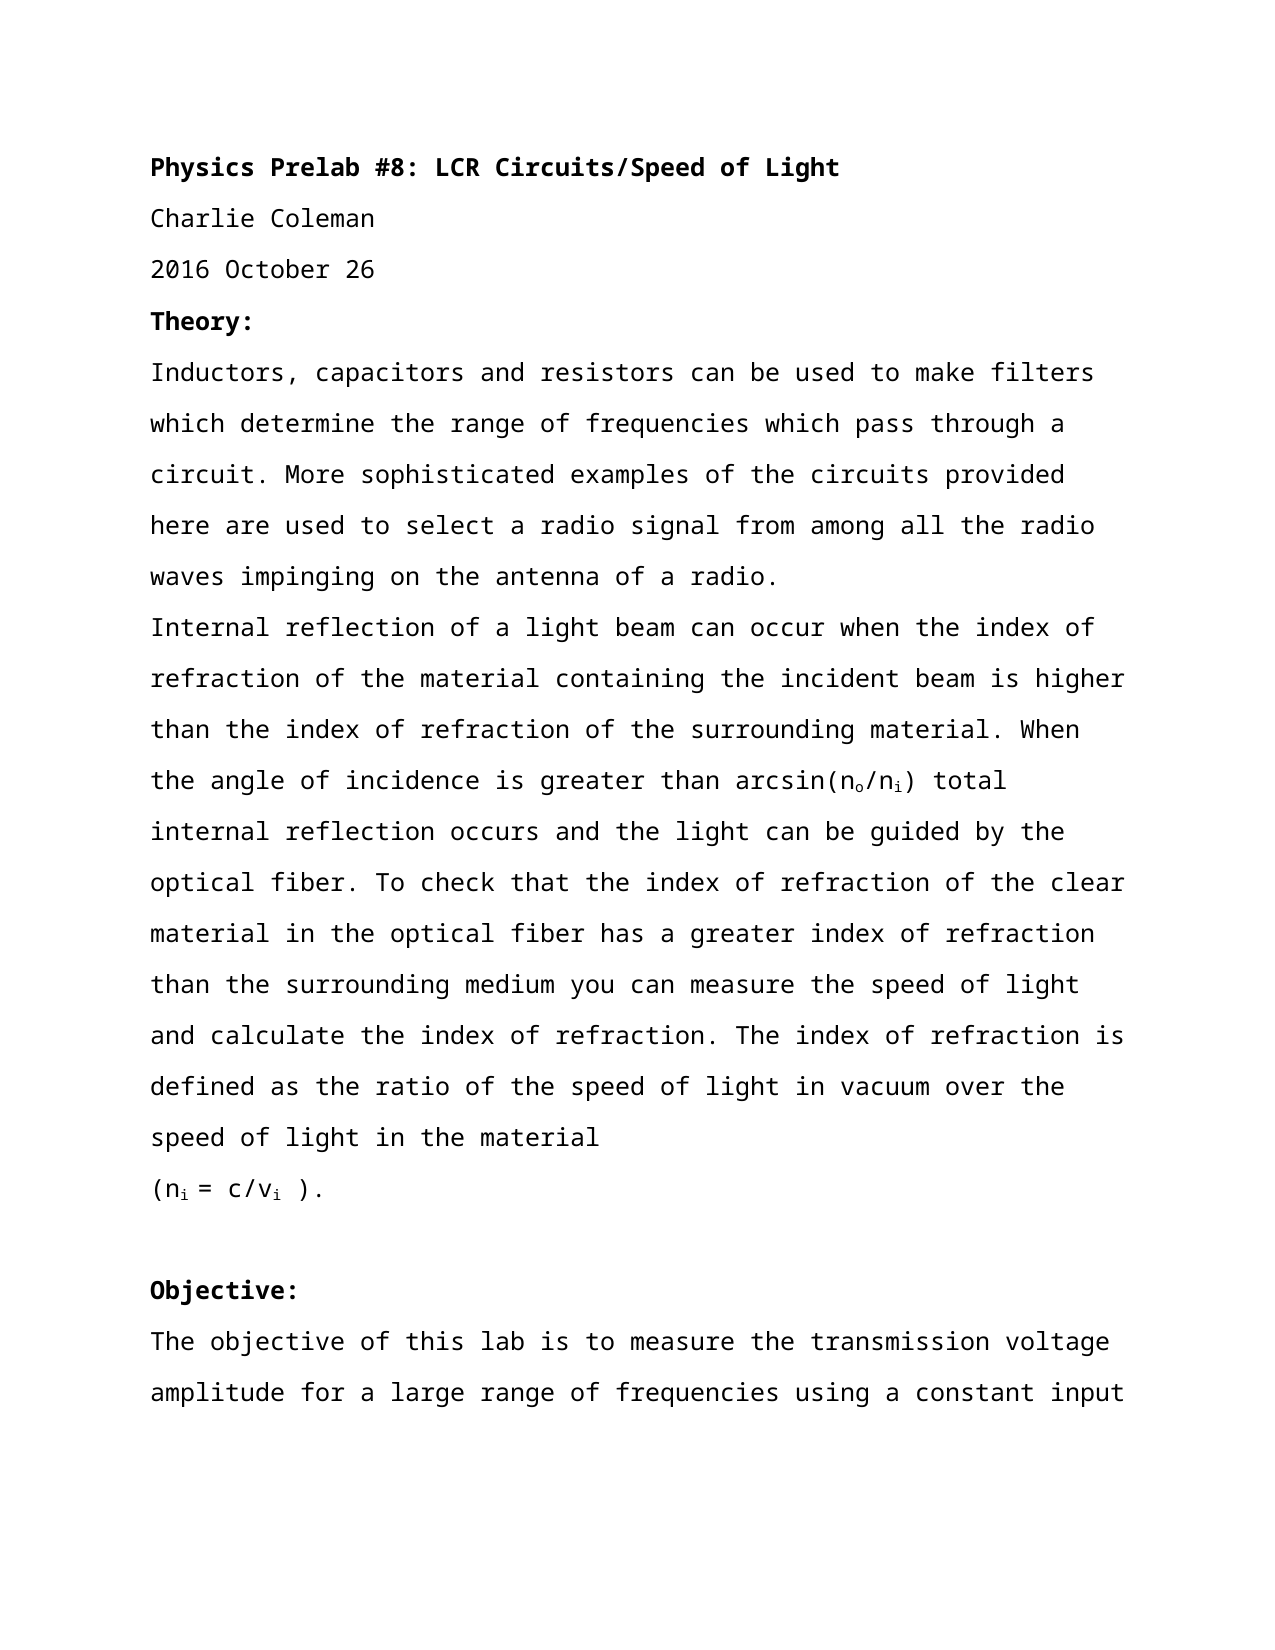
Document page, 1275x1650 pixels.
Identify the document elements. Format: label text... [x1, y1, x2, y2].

text The objective of this lab is to measure the transmission voltage amplitude for a large range of frequencies using a constant input [150, 1324, 1125, 1409]
text Inductors, capacitors and resistors can be used to make filters which determine the range of frequencies which pass through a circuit. More sophisticated examples of the circuits provided here are used to select a radio signal from among all the radio waves impinging on the antenna of a radio. [150, 354, 1125, 592]
text (ni = c/vi ). [150, 1171, 1125, 1205]
text 2016 October 26 [150, 252, 1125, 286]
text Charlie Coleman [150, 201, 1125, 235]
text Objective: [150, 1273, 1125, 1307]
text Internal reflection of a light beam can occur when the index of refraction of the material containing the incident beam is higher than the index of refraction of the surrounding material. When the angle of incidence is greater than arcsin(no/ni) total internal reflection occurs and the light can be guided by the optical fiber. To check that the index of refraction of the clear material in the optical fiber has a greater index of refraction than the surrounding medium you can measure the speed of light and calculate the index of refraction. The index of refraction is defined as the ratio of the speed of light in vacuum over the speed of light in the material [150, 609, 1125, 1154]
text Theory: [150, 303, 1125, 337]
text Physics Prelab #8: LCR Circuits/Speed of Light [150, 150, 1125, 184]
